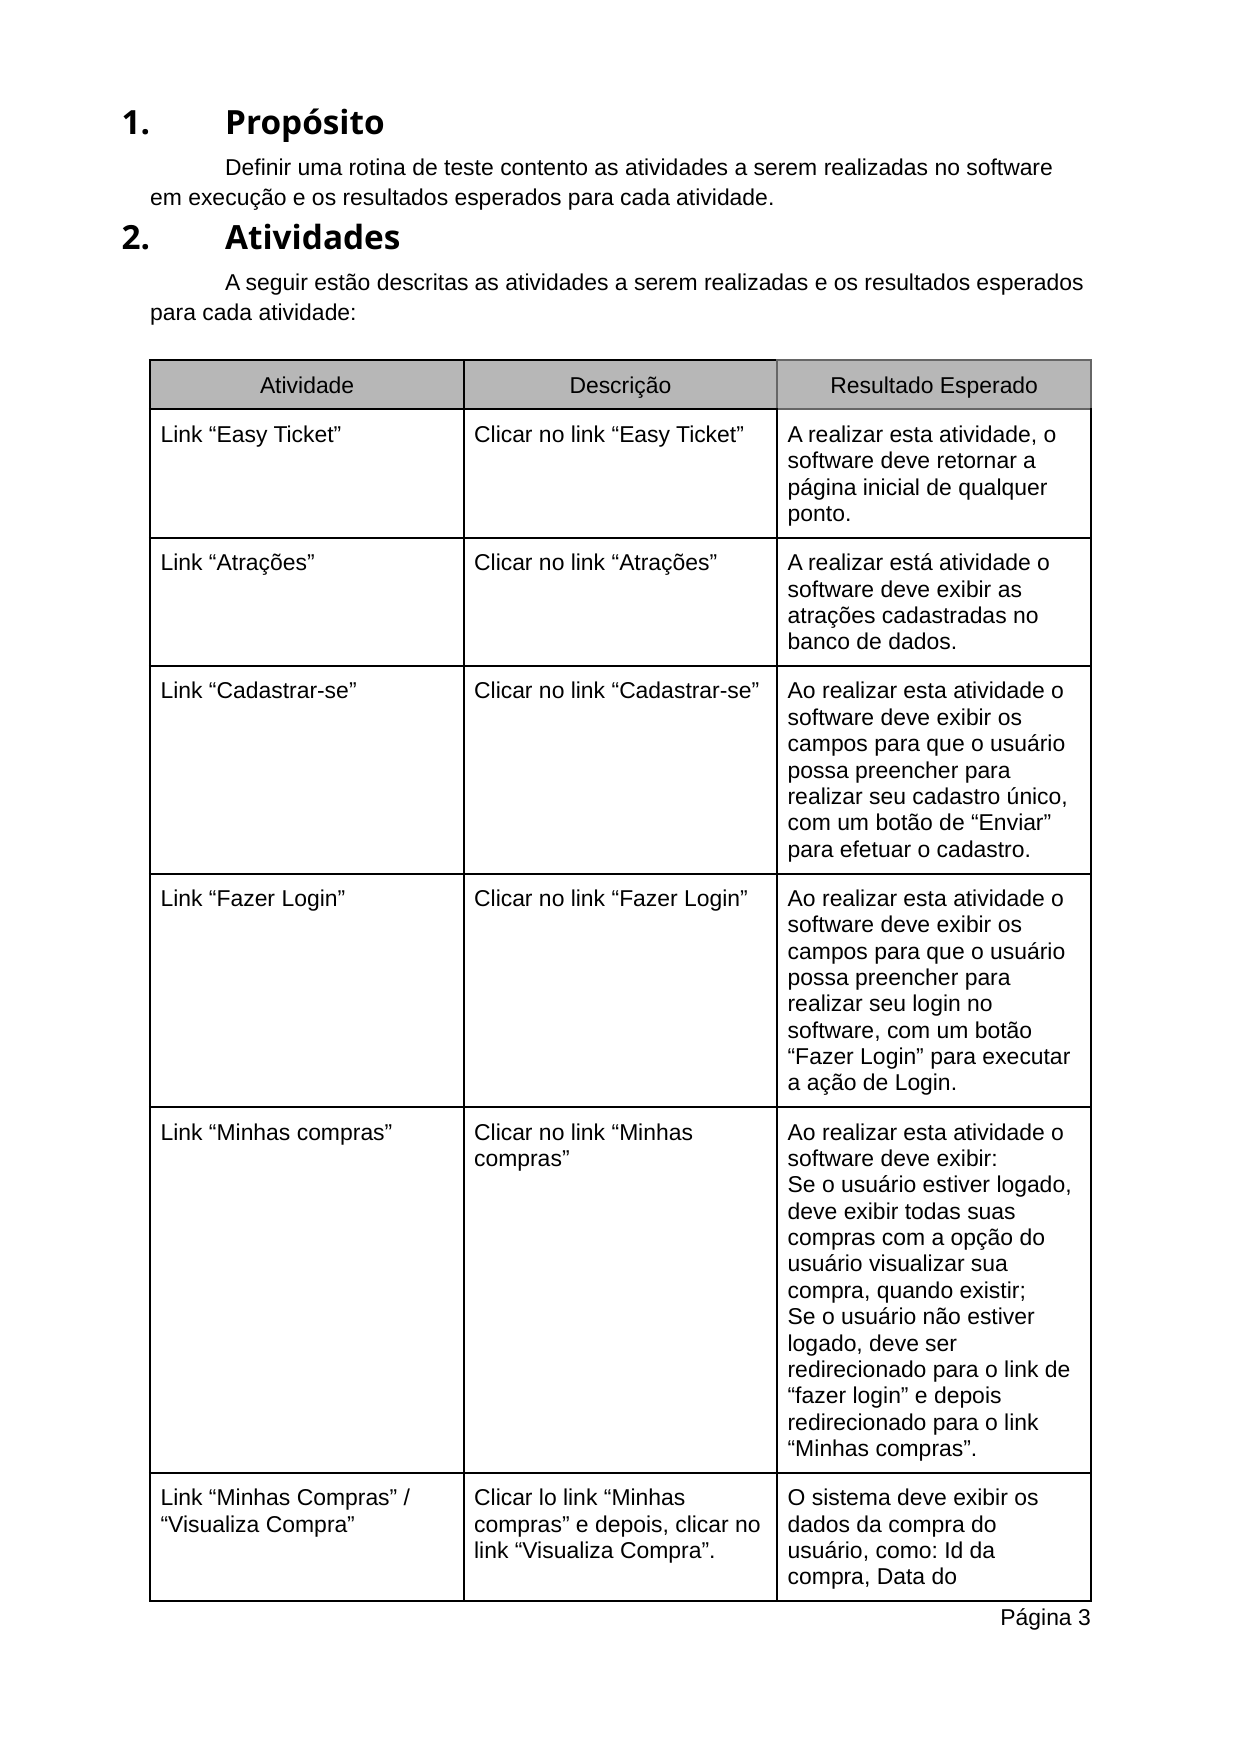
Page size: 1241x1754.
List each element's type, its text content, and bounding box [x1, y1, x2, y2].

table_cell Ao realizar esta atividade o software deve exibir os campos para que o usuário possa preencher para realizar seu login no software, com um botão “Fazer Login” para executar a ação de Login. [778, 875, 1090, 1106]
table_cell A realizar está atividade o software deve exibir as atrações cadastradas no banco de dados. [778, 539, 1090, 665]
table_cell Clicar lo link “Minhas compras” e depois, clicar no link “Visualiza Compra”. [465, 1474, 776, 1600]
table_cell Link “Easy Ticket” [151, 410, 463, 537]
table_cell Link “Fazer Login” [151, 875, 463, 1106]
table_cell O sistema deve exibir os dados da compra do usuário, como: Id da compra, Data do [778, 1474, 1090, 1600]
table_cell Clicar no link “Fazer Login” [465, 875, 776, 1106]
table_header Atividade [151, 361, 463, 408]
table_cell Link “Cadastrar-se” [151, 667, 463, 872]
table_cell Clicar no link “Cadastrar-se” [465, 667, 776, 872]
text Definir uma rotina de teste contento as atividades a serem realizadas no software em execução e os resultados esperados para cada atividade. [150, 153, 1091, 210]
table_cell Ao realizar esta atividade o software deve exibir: Se o usuário estiver logado, deve exibir todas suas compras com a opção do usuário visualizar sua compra, quando existir; Se o usuário não estiver logado, deve ser redirecionado para o link de “fazer login” e depois redirecionado para o link “Minhas compras”. [778, 1108, 1090, 1472]
table_cell Link “Atrações” [151, 539, 463, 665]
table_cell Clicar no link “Easy Ticket” [465, 410, 776, 537]
table_cell Link “Minhas compras” [151, 1108, 463, 1472]
table_header Resultado Esperado [778, 361, 1090, 408]
list Propósito [150, 99, 1091, 144]
table_cell Link “Minhas Compras” / “Visualiza Compra” [151, 1474, 463, 1600]
text A seguir estão descritas as atividades a serem realizadas e os resultados esperados para cada atividade: [150, 268, 1091, 325]
table_header Descrição [465, 361, 776, 408]
table_cell Ao realizar esta atividade o software deve exibir os campos para que o usuário possa preencher para realizar seu cadastro único, com um botão de “Enviar” para efetuar o cadastro. [778, 667, 1090, 872]
table_cell Clicar no link “Atrações” [465, 539, 776, 665]
table_cell A realizar esta atividade, o software deve retornar a página inicial de qualquer ponto. [778, 410, 1090, 537]
list Atividades [150, 214, 1091, 259]
table_cell Clicar no link “Minhas compras” [465, 1108, 776, 1472]
